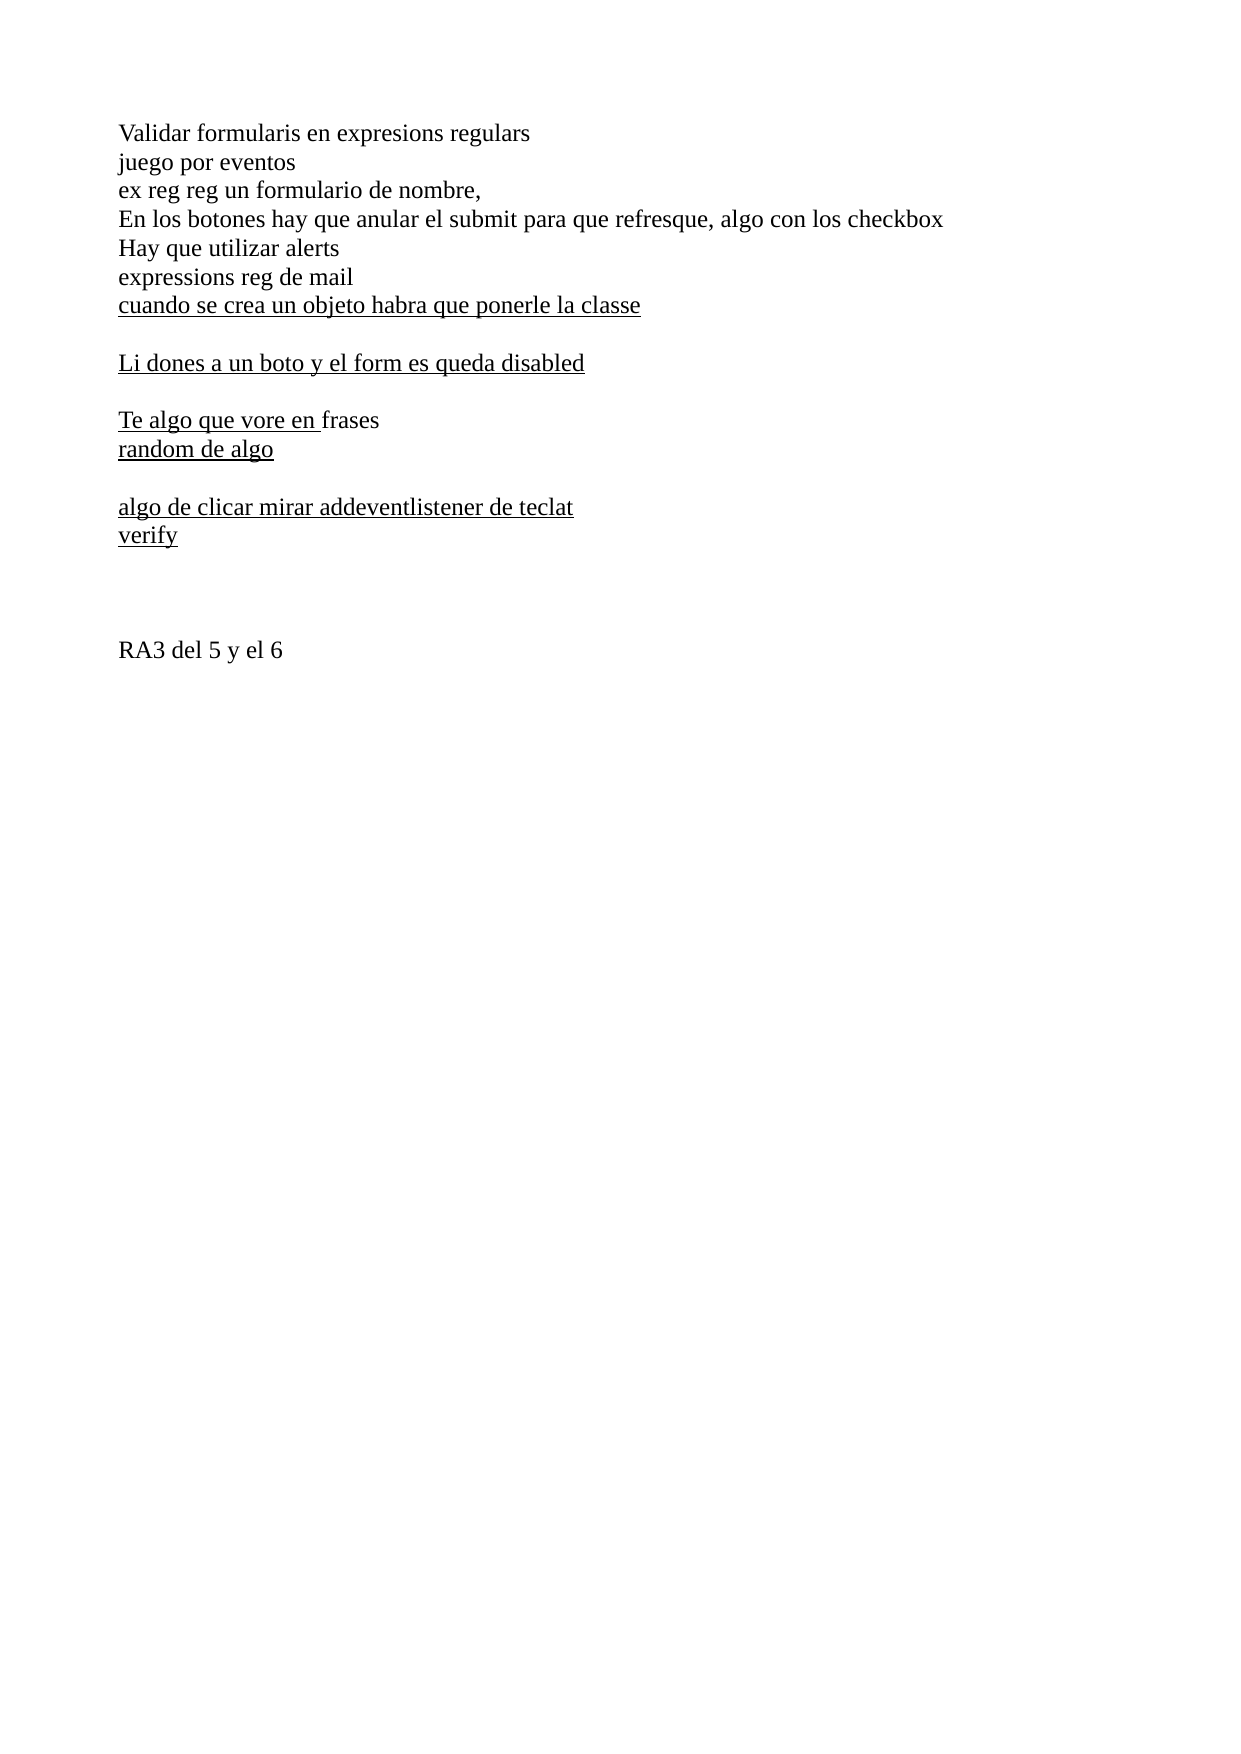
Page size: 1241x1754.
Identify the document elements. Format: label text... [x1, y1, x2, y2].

text Validar formularis en expresions regulars [118, 118, 1122, 147]
text RA3 del 5 y el 6 [118, 607, 1122, 664]
text algo de clicar mirar addeventlistener de teclat verify [118, 492, 1122, 607]
text expressions reg de mail [118, 262, 1122, 291]
text cuando se crea un objeto habra que ponerle la classe [118, 291, 1122, 319]
text juego por eventos [118, 147, 1122, 176]
text Li dones a un boto y el form es queda disabled Te algo que vore en frases random de algo [118, 348, 1122, 492]
text ex reg reg un formulario de nombre, En los botones hay que anular el submit para que refresque, algo con los checkbox Hay que utilizar alerts [118, 176, 1122, 262]
